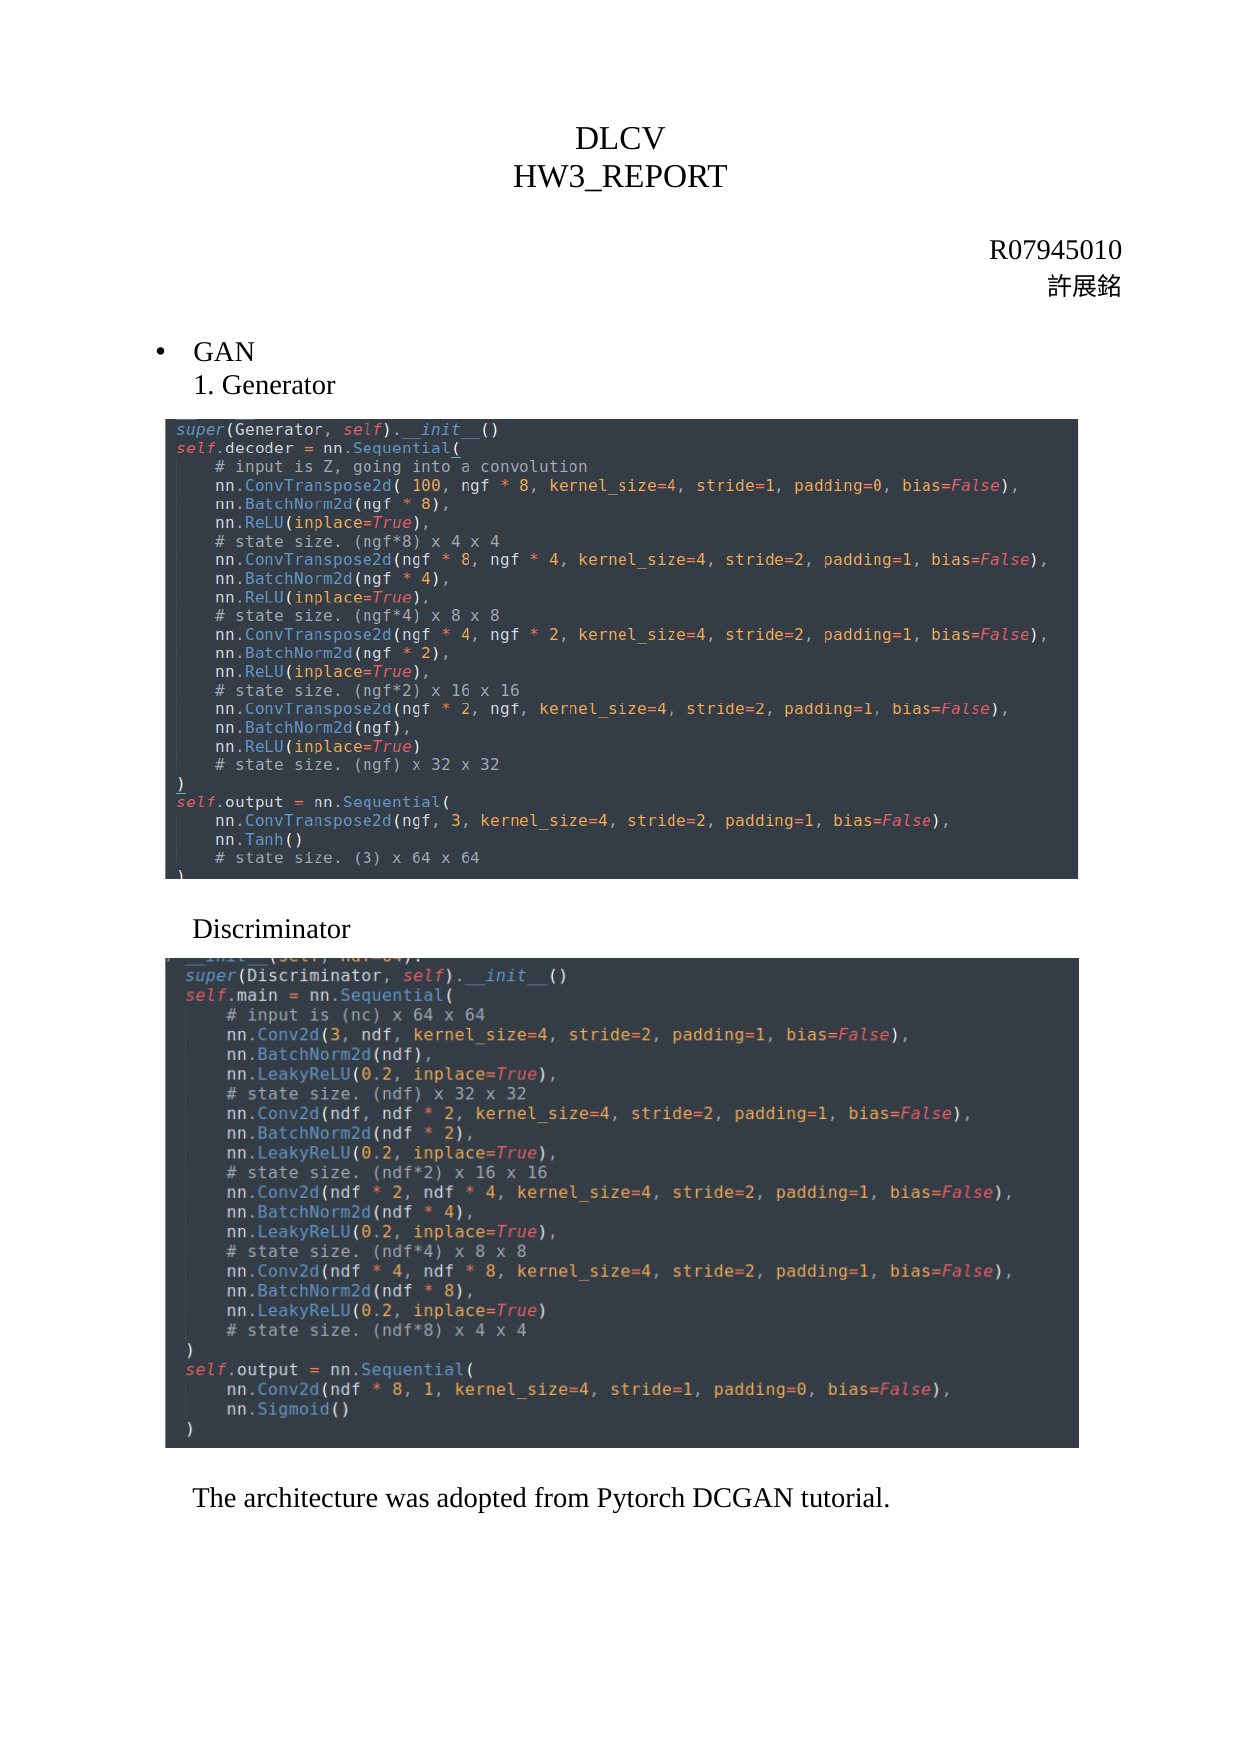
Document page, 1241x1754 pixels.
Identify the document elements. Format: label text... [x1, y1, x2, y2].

picture [165, 958, 515, 1448]
text 許展銘 [118, 266, 1122, 302]
list 1. Generator [156, 368, 1122, 401]
text HW3_REPORT [118, 156, 1122, 195]
picture [165, 419, 566, 879]
text DLCV [118, 118, 1122, 156]
text Discriminator [118, 912, 1122, 945]
text R07945010 [118, 233, 1122, 266]
list GAN [156, 335, 1122, 368]
text The architecture was adopted from Pytorch DCGAN tutorial. [118, 1481, 1122, 1513]
